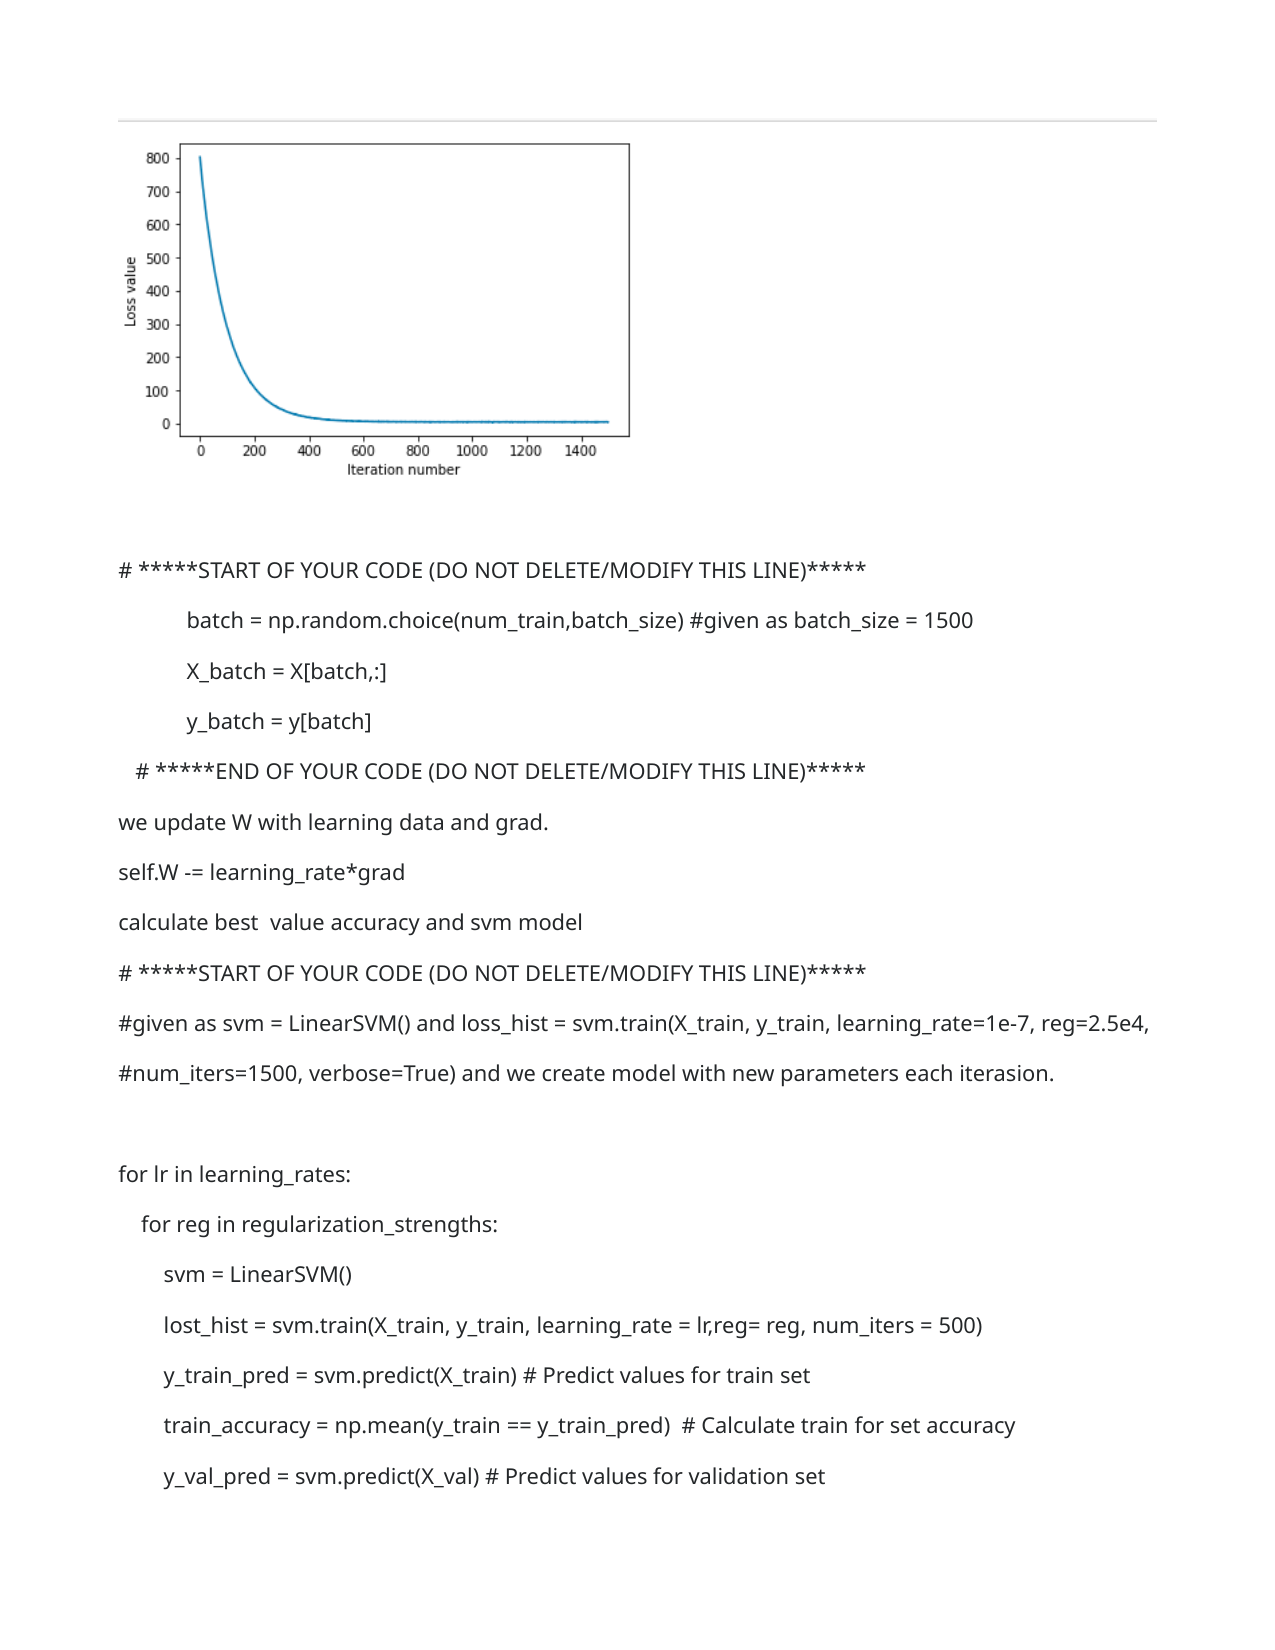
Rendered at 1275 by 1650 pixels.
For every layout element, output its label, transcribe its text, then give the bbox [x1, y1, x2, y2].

text batch = np.random.choice(num_train,batch_size) #given as batch_size = 1500 [118, 605, 1157, 635]
text X_batch = X[batch,:] [118, 656, 1157, 685]
text y_val_pred = svm.predict(X_val) # Predict values for validation set [118, 1461, 1157, 1490]
text y_batch = y[batch] [118, 706, 1157, 736]
text lost_hist = svm.train(X_train, y_train, learning_rate = lr,reg= reg, num_iters = 500) [118, 1310, 1157, 1339]
text #num_iters=1500, verbose=True) and we create model with new parameters each iterasion. [118, 1058, 1157, 1088]
text # *****END OF YOUR CODE (DO NOT DELETE/MODIFY THIS LINE)***** [118, 756, 1157, 786]
text train_accuracy = np.mean(y_train == y_train_pred) # Calculate train for set accuracy [118, 1410, 1157, 1440]
text calculate best value accuracy and svm model [118, 907, 1157, 937]
text svm = LinearSVM() [118, 1259, 1157, 1289]
text we update W with learning data and grad. [118, 807, 1157, 836]
text # *****START OF YOUR CODE (DO NOT DELETE/MODIFY THIS LINE)***** [118, 957, 1157, 987]
text #given as svm = LinearSVM() and loss_hist = svm.train(X_train, y_train, learning_rate=1e-7, reg=2.5e4, [118, 1008, 1157, 1038]
text # *****START OF YOUR CODE (DO NOT DELETE/MODIFY THIS LINE)***** [118, 555, 1157, 585]
text y_train_pred = svm.predict(X_train) # Predict values for train set [118, 1360, 1157, 1390]
text for lr in learning_rates: [118, 1159, 1157, 1188]
picture [118, 118, 1157, 499]
text self.W -= learning_rate*grad [118, 857, 1157, 887]
text for reg in regularization_strengths: [118, 1209, 1157, 1239]
